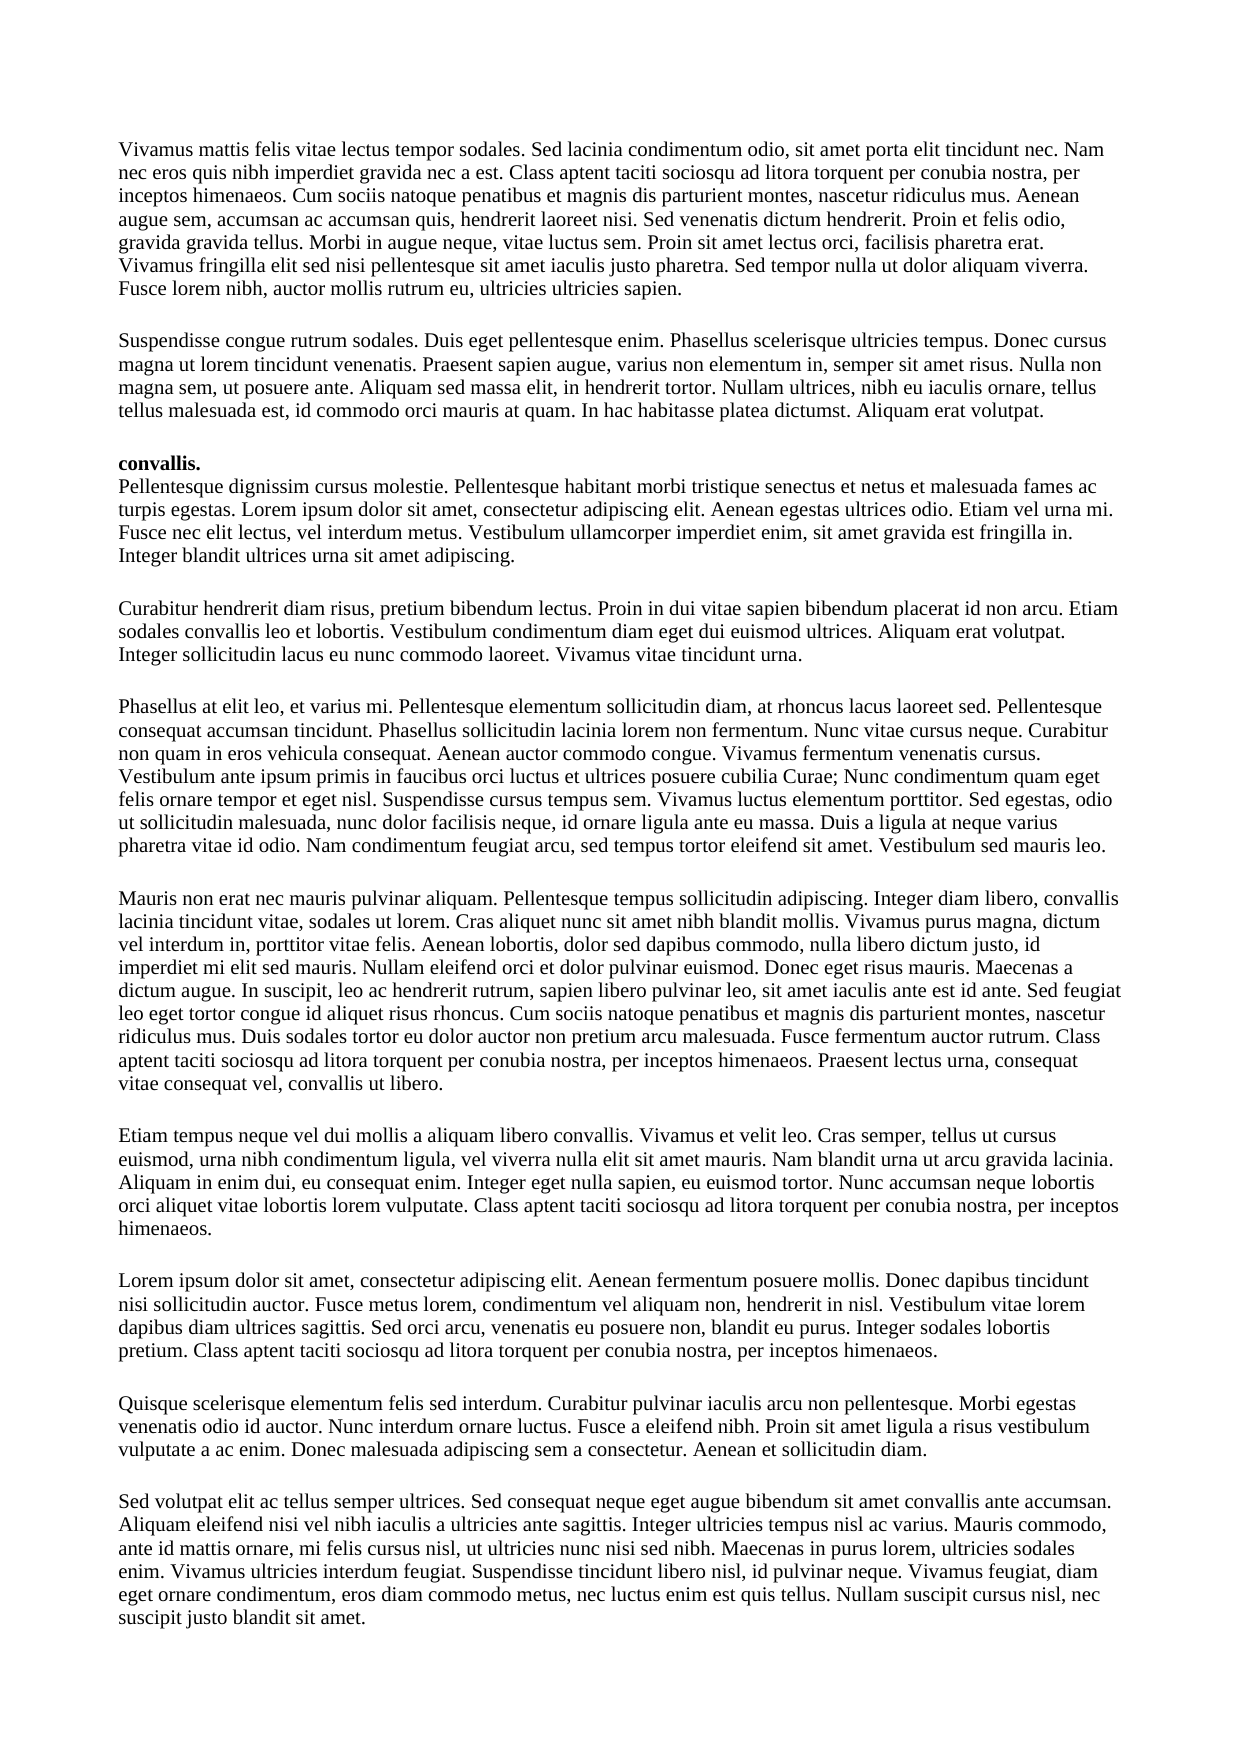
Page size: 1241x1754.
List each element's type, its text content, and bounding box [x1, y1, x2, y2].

text Pellentesque dignissim cursus molestie. Pellentesque habitant morbi tristique senectus et netus et malesuada fames ac turpis egestas. Lorem ipsum dolor sit amet, consectetur adipiscing elit. Aenean egestas ultrices odio. Etiam vel urna mi. Fusce nec elit lectus, vel interdum metus. Vestibulum ullamcorper imperdiet enim, sit amet gravida est fringilla in. Integer blandit ultrices urna sit amet adipiscing. [118, 474, 1122, 567]
text Lorem ipsum dolor sit amet, consectetur adipiscing elit. Aenean fermentum posuere mollis. Donec dapibus tincidunt nisi sollicitudin auctor. Fusce metus lorem, condimentum vel aliquam non, hendrerit in nisl. Vestibulum vitae lorem dapibus diam ultrices sagittis. Sed orci arcu, venenatis eu posuere non, blandit eu purus. Integer sodales lobortis pretium. Class aptent taciti sociosqu ad litora torquent per conubia nostra, per inceptos himenaeos. [118, 1269, 1122, 1362]
text Quisque scelerisque elementum felis sed interdum. Curabitur pulvinar iaculis arcu non pellentesque. Morbi egestas venenatis odio id auctor. Nunc interdum ornare luctus. Fusce a eleifend nibh. Proin sit amet ligula a risus vestibulum vulputate a ac enim. Donec malesuada adipiscing sem a consectetur. Aenean et sollicitudin diam. [118, 1391, 1122, 1461]
text Vivamus mattis felis vitae lectus tempor sodales. Sed lacinia condimentum odio, sit amet porta elit tincidunt nec. Nam nec eros quis nibh imperdiet gravida nec a est. Class aptent taciti sociosqu ad litora torquent per conubia nostra, per inceptos himenaeos. Cum sociis natoque penatibus et magnis dis parturient montes, nascetur ridiculus mus. Aenean augue sem, accumsan ac accumsan quis, hendrerit laoreet nisi. Sed venenatis dictum hendrerit. Proin et felis odio, gravida gravida tellus. Morbi in augue neque, vitae luctus sem. Proin sit amet lectus orci, facilisis pharetra erat. Vivamus fringilla elit sed nisi pellentesque sit amet iaculis justo pharetra. Sed tempor nulla ut dolor aliquam viverra. Fusce lorem nibh, auctor mollis rutrum eu, ultricies ultricies sapien. [118, 138, 1122, 300]
text Etiam tempus neque vel dui mollis a aliquam libero convallis. Vivamus et velit leo. Cras semper, tellus ut cursus euismod, urna nibh condimentum ligula, vel viverra nulla elit sit amet mauris. Nam blandit urna ut arcu gravida lacinia. Aliquam in enim dui, eu consequat enim. Integer eget nulla sapien, eu euismod tortor. Nunc accumsan neque lobortis orci aliquet vitae lobortis lorem vulputate. Class aptent taciti sociosqu ad litora torquent per conubia nostra, per inceptos himenaeos. [118, 1124, 1122, 1240]
text convallis. [118, 451, 1122, 474]
text Curabitur hendrerit diam risus, pretium bibendum lectus. Proin in dui vitae sapien bibendum placerat id non arcu. Etiam sodales convallis leo et lobortis. Vestibulum condimentum diam eget dui euismod ultrices. Aliquam erat volutpat. Integer sollicitudin lacus eu nunc commodo laoreet. Vivamus vitae tincidunt urna. [118, 596, 1122, 666]
text Sed volutpat elit ac tellus semper ultrices. Sed consequat neque eget augue bibendum sit amet convallis ante accumsan. Aliquam eleifend nisi vel nibh iaculis a ultricies ante sagittis. Integer ultricies tempus nisl ac varius. Mauris commodo, ante id mattis ornare, mi felis cursus nisl, ut ultricies nunc nisi sed nibh. Maecenas in purus lorem, ultricies sodales enim. Vivamus ultricies interdum feugiat. Suspendisse tincidunt libero nisl, id pulvinar neque. Vivamus feugiat, diam eget ornare condimentum, eros diam commodo metus, nec luctus enim est quis tellus. Nullam suscipit cursus nisl, nec suscipit justo blandit sit amet. [118, 1490, 1122, 1629]
text Mauris non erat nec mauris pulvinar aliquam. Pellentesque tempus sollicitudin adipiscing. Integer diam libero, convallis lacinia tincidunt vitae, sodales ut lorem. Cras aliquet nunc sit amet nibh blandit mollis. Vivamus purus magna, dictum vel interdum in, porttitor vitae felis. Aenean lobortis, dolor sed dapibus commodo, nulla libero dictum justo, id imperdiet mi elit sed mauris. Nullam eleifend orci et dolor pulvinar euismod. Donec eget risus mauris. Maecenas a dictum augue. In suscipit, leo ac hendrerit rutrum, sapien libero pulvinar leo, sit amet iaculis ante est id ante. Sed feugiat leo eget tortor congue id aliquet risus rhoncus. Cum sociis natoque penatibus et magnis dis parturient montes, nascetur ridiculus mus. Duis sodales tortor eu dolor auctor non pretium arcu malesuada. Fusce fermentum auctor rutrum. Class aptent taciti sociosqu ad litora torquent per conubia nostra, per inceptos himenaeos. Praesent lectus urna, consequat vitae consequat vel, convallis ut libero. [118, 887, 1122, 1095]
text Phasellus at elit leo, et varius mi. Pellentesque elementum sollicitudin diam, at rhoncus lacus laoreet sed. Pellentesque consequat accumsan tincidunt. Phasellus sollicitudin lacinia lorem non fermentum. Nunc vitae cursus neque. Curabitur non quam in eros vehicula consequat. Aenean auctor commodo congue. Vivamus fermentum venenatis cursus. Vestibulum ante ipsum primis in faucibus orci luctus et ultrices posuere cubilia Curae; Nunc condimentum quam eget felis ornare tempor et eget nisl. Suspendisse cursus tempus sem. Vivamus luctus elementum porttitor. Sed egestas, odio ut sollicitudin malesuada, nunc dolor facilisis neque, id ornare ligula ante eu massa. Duis a ligula at neque varius pharetra vitae id odio. Nam condimentum feugiat arcu, sed tempus tortor eleifend sit amet. Vestibulum sed mauris leo. [118, 695, 1122, 857]
text Suspendisse congue rutrum sodales. Duis eget pellentesque enim. Phasellus scelerisque ultricies tempus. Donec cursus magna ut lorem tincidunt venenatis. Praesent sapien augue, varius non elementum in, semper sit amet risus. Nulla non magna sem, ut posuere ante. Aliquam sed massa elit, in hendrerit tortor. Nullam ultrices, nibh eu iaculis ornare, tellus tellus malesuada est, id commodo orci mauris at quam. In hac habitasse platea dictumst. Aliquam erat volutpat. [118, 329, 1122, 422]
